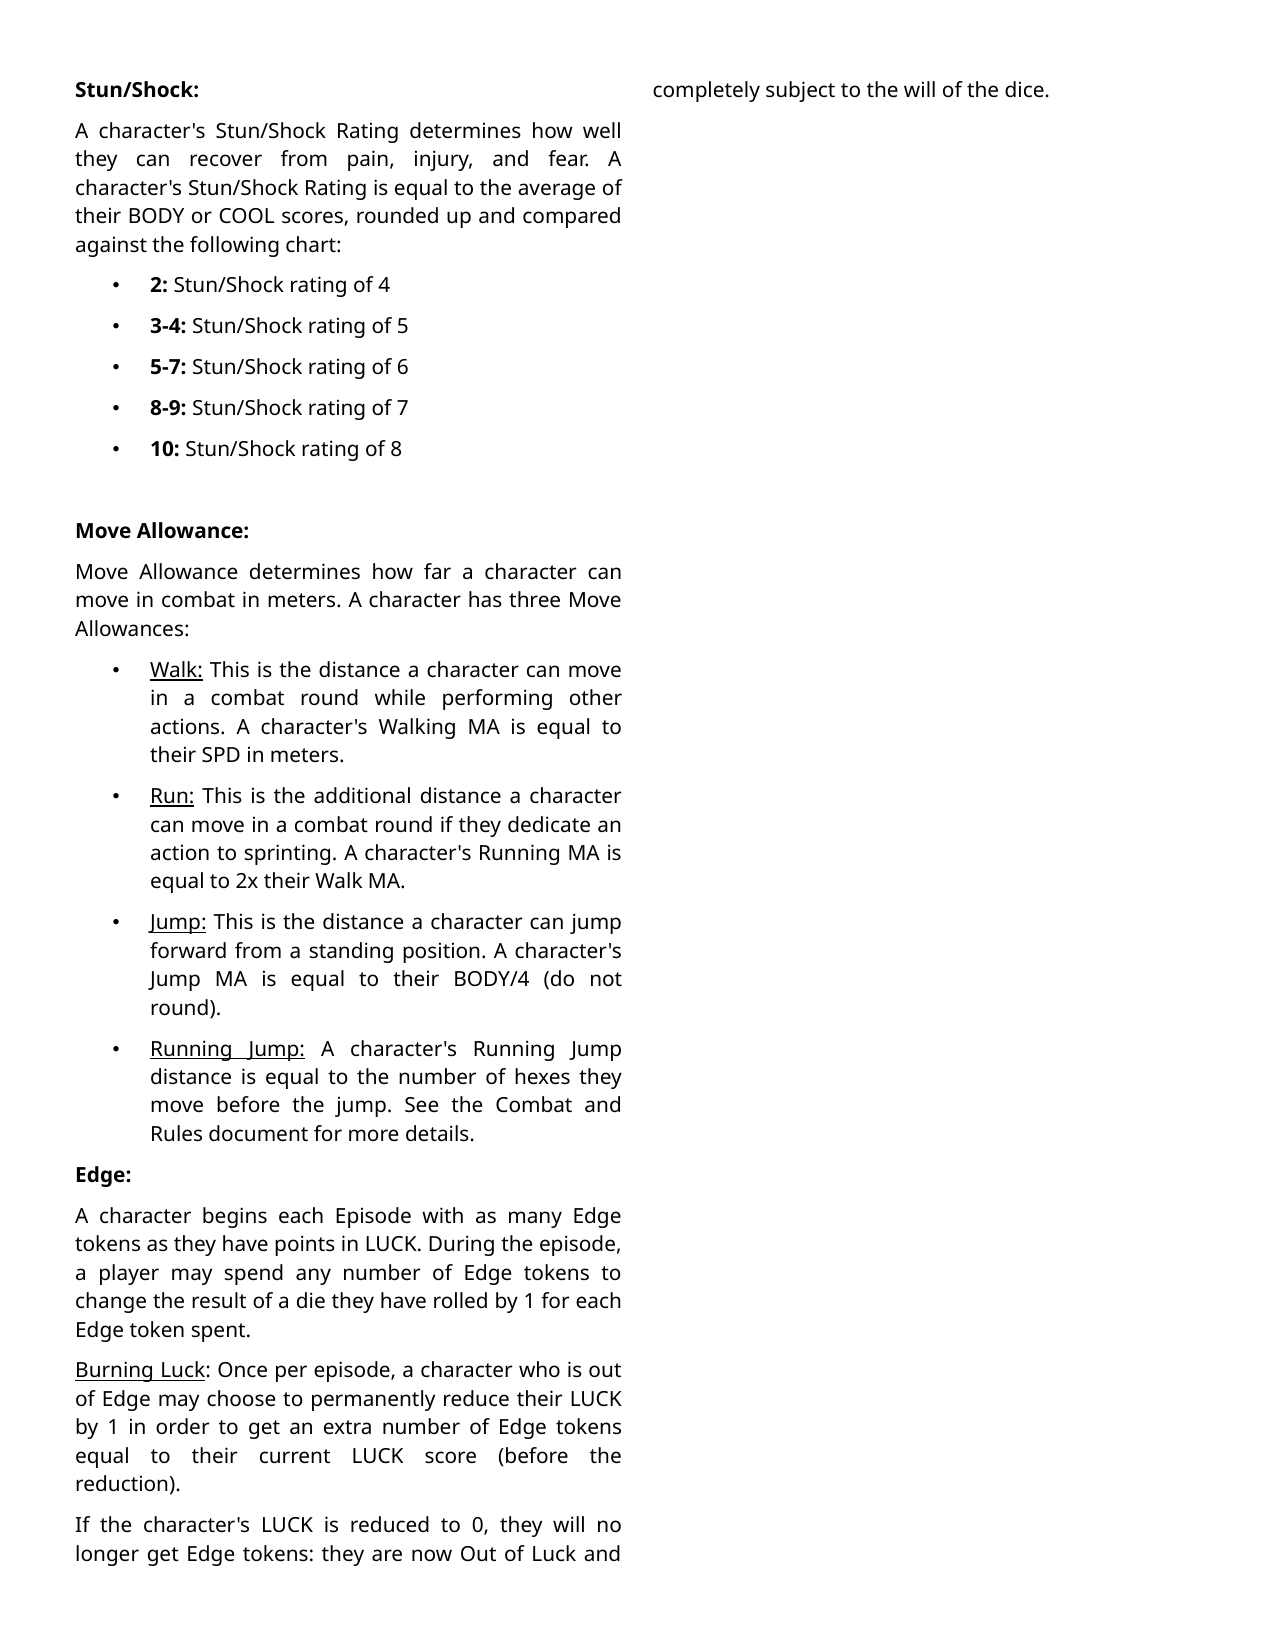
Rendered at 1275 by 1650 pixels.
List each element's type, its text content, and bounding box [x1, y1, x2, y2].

list 5-7: Stun/Shock rating of 6 [112, 352, 622, 381]
text Move Allowance determines how far a character can move in combat in meters. A character has three Move Allowances: [75, 557, 622, 642]
text Burning Luck: Once per episode, a character who is out of Edge may choose to permanently reduce their LUCK by 1 in order to get an extra number of Edge tokens equal to their current LUCK score (before the reduction). [75, 1356, 622, 1498]
list 8-9: Stun/Shock rating of 7 [112, 393, 622, 422]
text If the character's LUCK is reduced to 0, they will no longer get Edge tokens: they are now Out of Luck and [75, 1510, 622, 1567]
list Walk: This is the distance a character can move in a combat round while performing other actions. A character's Walking MA is equal to their SPD in meters. [112, 655, 622, 769]
text Move Allowance: [75, 516, 622, 545]
text A character's Stun/Shock Rating determines how well they can recover from pain, injury, and fear. A character's Stun/Shock Rating is equal to the average of their BODY or COOL scores, rounded up and compared against the following chart: [75, 116, 622, 258]
list 2: Stun/Shock rating of 4 [112, 271, 622, 299]
text A character begins each Episode with as many Edge tokens as they have points in LUCK. During the episode, a player may spend any number of Edge tokens to change the result of a die they have rolled by 1 for each Edge token spent. [75, 1201, 622, 1343]
list Run: This is the additional distance a character can move in a combat round if they dedicate an action to sprinting. A character's Running MA is equal to 2x their Walk MA. [112, 781, 622, 895]
text completely subject to the will of the dice. [652, 75, 1200, 103]
list 3-4: Stun/Shock rating of 5 [112, 312, 622, 340]
text Edge: [75, 1160, 622, 1188]
text Stun/Shock: [75, 75, 622, 103]
list Jump: This is the distance a character can jump forward from a standing position. A character's Jump MA is equal to their BODY/4 (do not round). [112, 907, 622, 1021]
list Running Jump: A character's Running Jump distance is equal to the number of hexes they move before the jump. See the Combat and Rules document for more details. [112, 1034, 622, 1147]
list 10: Stun/Shock rating of 8 [112, 434, 622, 463]
